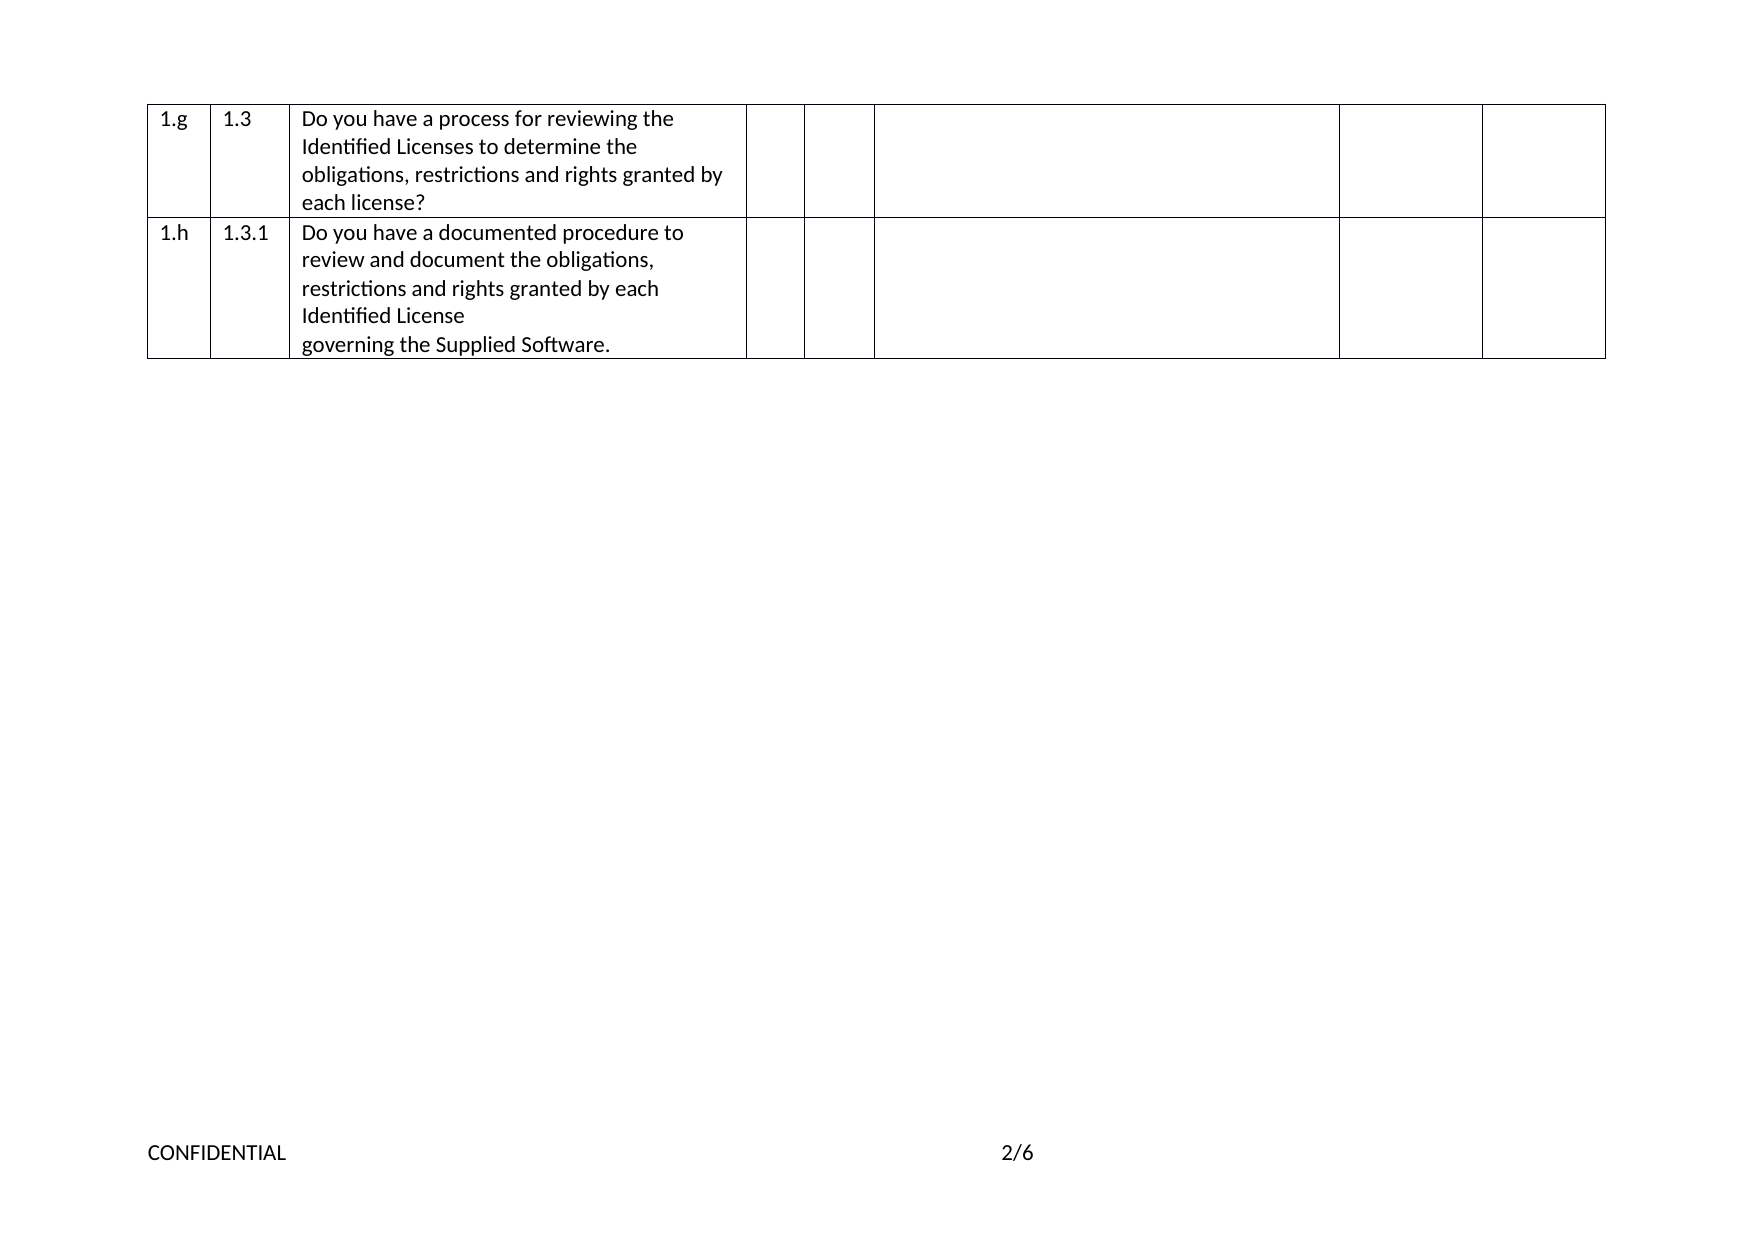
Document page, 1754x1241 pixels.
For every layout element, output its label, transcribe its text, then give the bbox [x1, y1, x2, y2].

table_cell [875, 105, 1339, 217]
table_cell [1340, 218, 1482, 358]
table_cell [747, 218, 804, 358]
table_cell 1.h [148, 218, 210, 358]
table_cell [805, 218, 874, 358]
table_cell Do you have a process for reviewing the Identified Licenses to determine the obligations, restrictions and rights granted by each license? [290, 105, 746, 217]
table_cell [1483, 218, 1605, 358]
table_cell [1483, 105, 1605, 217]
table_cell 1.g [148, 105, 210, 217]
table_cell [805, 105, 874, 217]
table_cell [747, 105, 804, 217]
table_cell [1340, 105, 1482, 217]
table_cell [875, 218, 1339, 358]
table_cell 1.3.1 [211, 218, 289, 358]
table_cell 1.3 [211, 105, 289, 217]
table_cell Do you have a documented procedure to review and document the obligations, restrictions and rights granted by each Identified License governing the Supplied Software. [290, 218, 746, 358]
